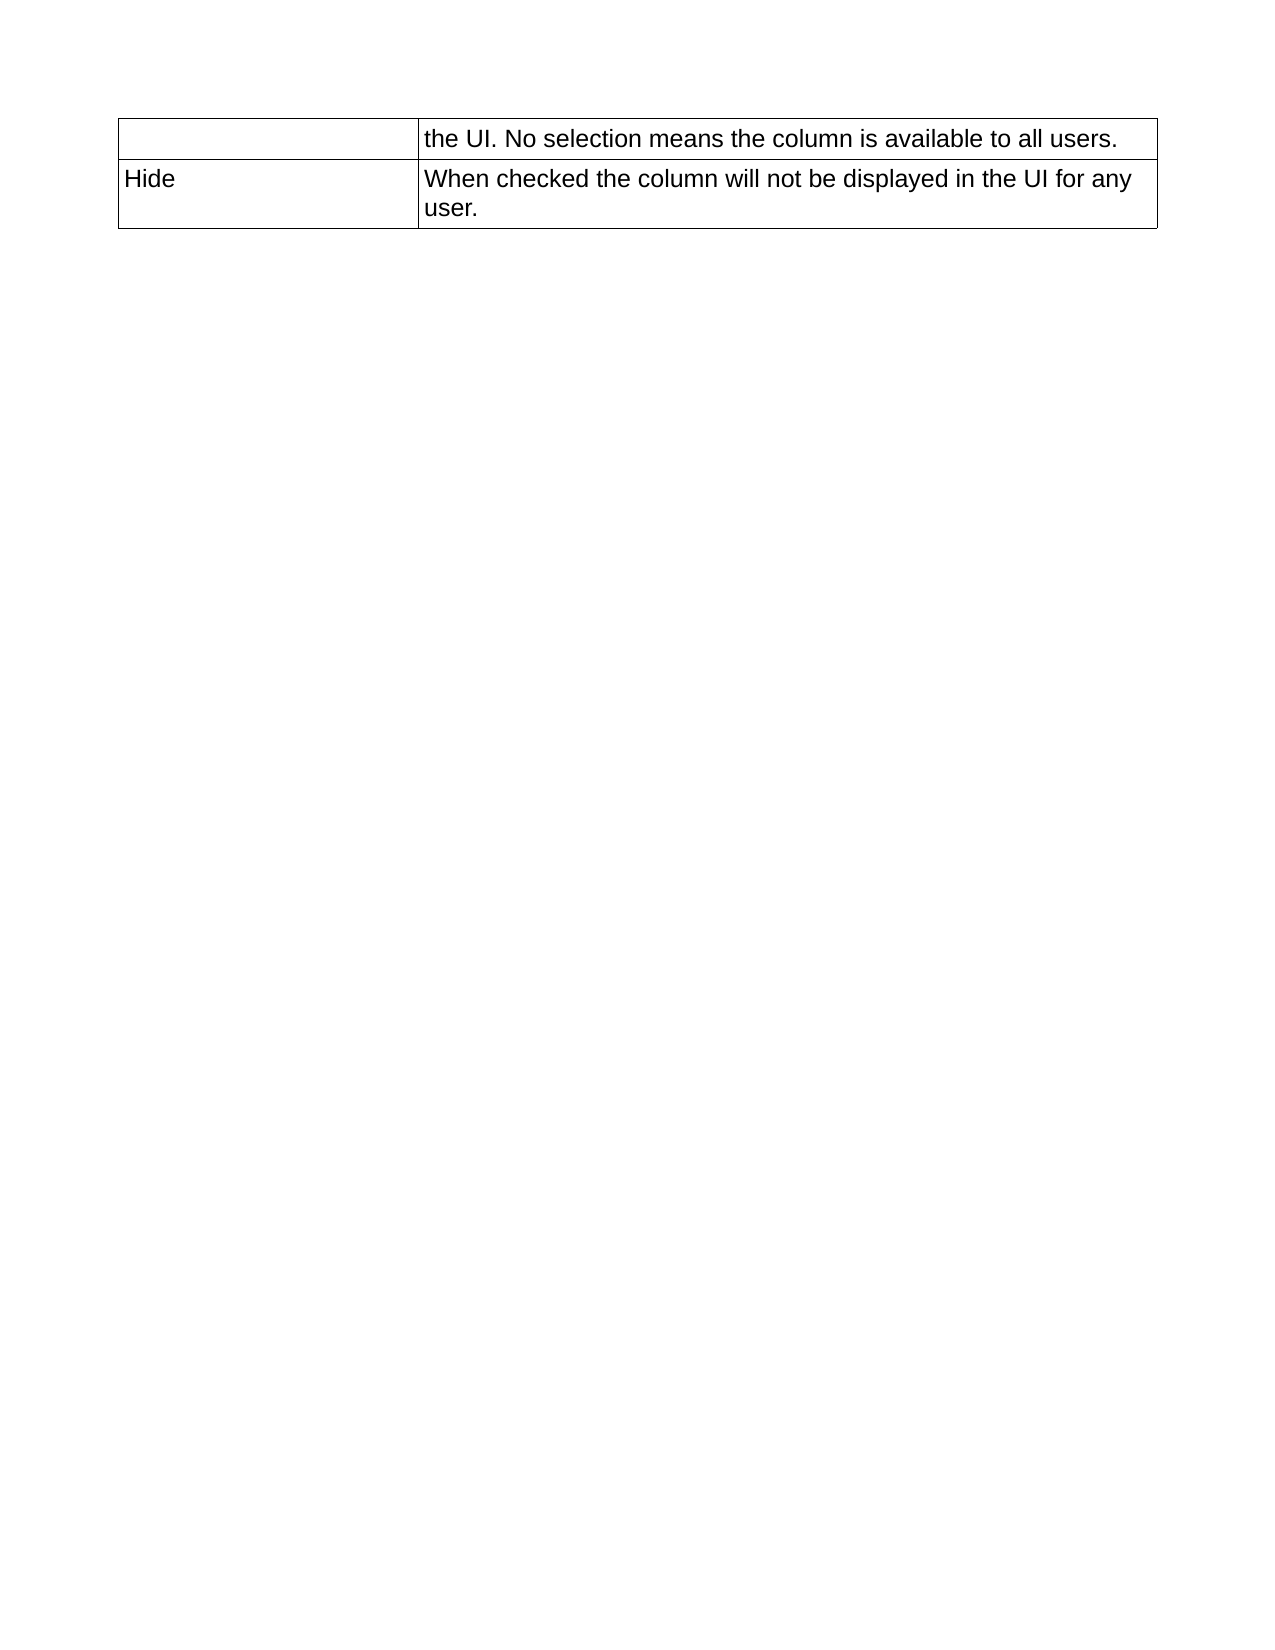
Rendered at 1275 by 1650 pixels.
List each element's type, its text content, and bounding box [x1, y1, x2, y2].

table_cell Hide [119, 160, 418, 227]
table_cell [119, 119, 418, 158]
table_cell When checked the column will not be displayed in the UI for any user. [419, 160, 1157, 227]
table_cell the UI. No selection means the column is available to all users. [419, 119, 1157, 158]
